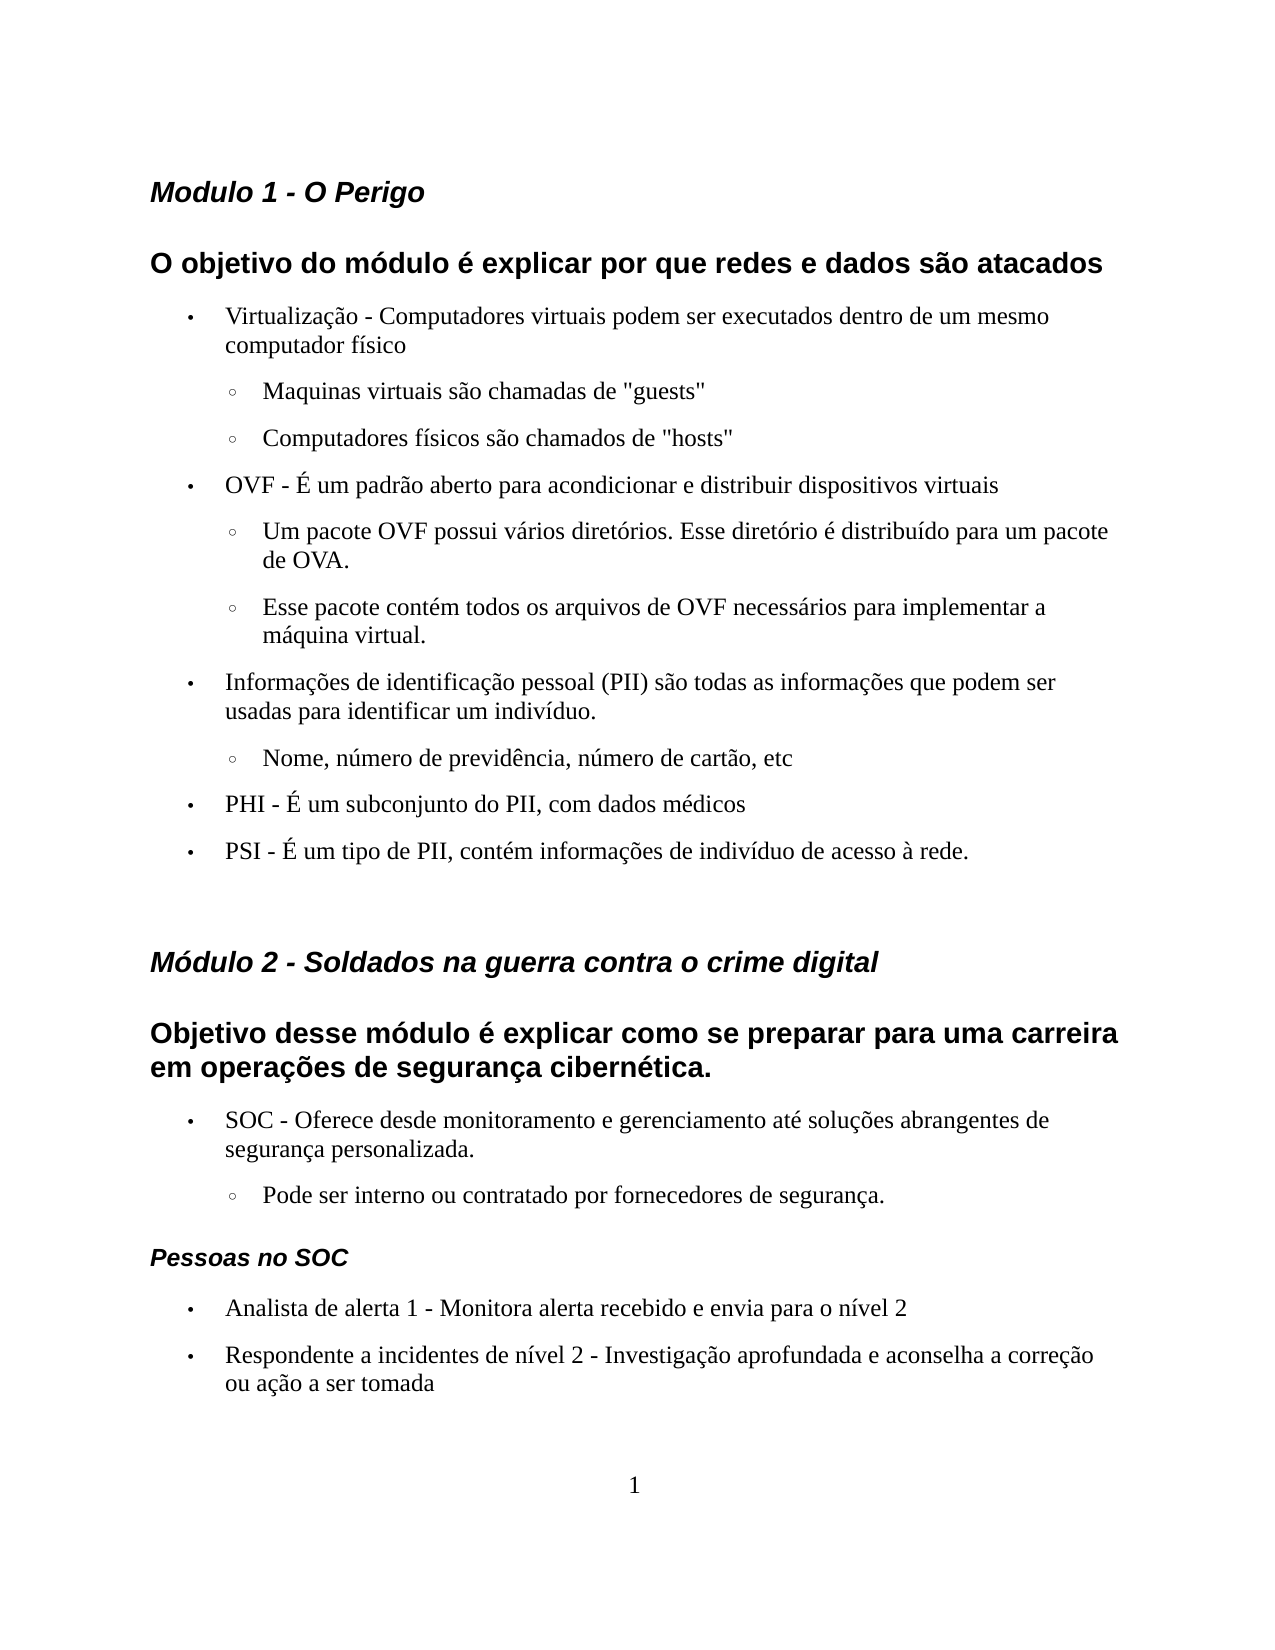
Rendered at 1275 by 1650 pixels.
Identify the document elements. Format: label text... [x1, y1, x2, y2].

subtitle Módulo 2 - Soldados na guerra contra o crime digital [150, 945, 1125, 979]
list Analista de alerta 1 - Monitora alerta recebido e envia para o nível 2 [187, 1293, 1125, 1322]
subtitle Pessoas no SOC [150, 1243, 1125, 1272]
list PSI - É um tipo de PII, contém informações de indivíduo de acesso à rede. [187, 836, 1125, 865]
subtitle O objetivo do módulo é explicar por que redes e dados são atacados [150, 246, 1125, 279]
subtitle Objetivo desse módulo é explicar como se preparar para uma carreira em operações de segurança cibernética. [150, 1016, 1125, 1083]
list Nome, número de previdência, número de cartão, etc [225, 743, 1125, 771]
list Esse pacote contém todos os arquivos de OVF necessários para implementar a máquina virtual. [225, 592, 1125, 649]
list Informações de identificação pessoal (PII) são todas as informações que podem ser usadas para identificar um indivíduo. [187, 667, 1125, 725]
list Maquinas virtuais são chamadas de "guests" [225, 376, 1125, 405]
list PHI - É um subconjunto do PII, com dados médicos [187, 789, 1125, 818]
list OVF - É um padrão aberto para acondicionar e distribuir dispositivos virtuais [187, 470, 1125, 498]
list Pode ser interno ou contratado por fornecedores de segurança. [225, 1180, 1125, 1209]
list SOC - Oferece desde monitoramento e gerenciamento até soluções abrangentes de segurança personalizada. [187, 1105, 1125, 1162]
subtitle Modulo 1 - O Perigo [150, 175, 1125, 208]
list Respondente a incidentes de nível 2 - Investigação aprofundada e aconselha a correção ou ação a ser tomada [187, 1340, 1125, 1397]
list Um pacote OVF possui vários diretórios. Esse diretório é distribuído para um pacote de OVA. [225, 516, 1125, 574]
list Virtualização - Computadores virtuais podem ser executados dentro de um mesmo computador físico [187, 301, 1125, 358]
list Computadores físicos são chamados de "hosts" [225, 423, 1125, 452]
